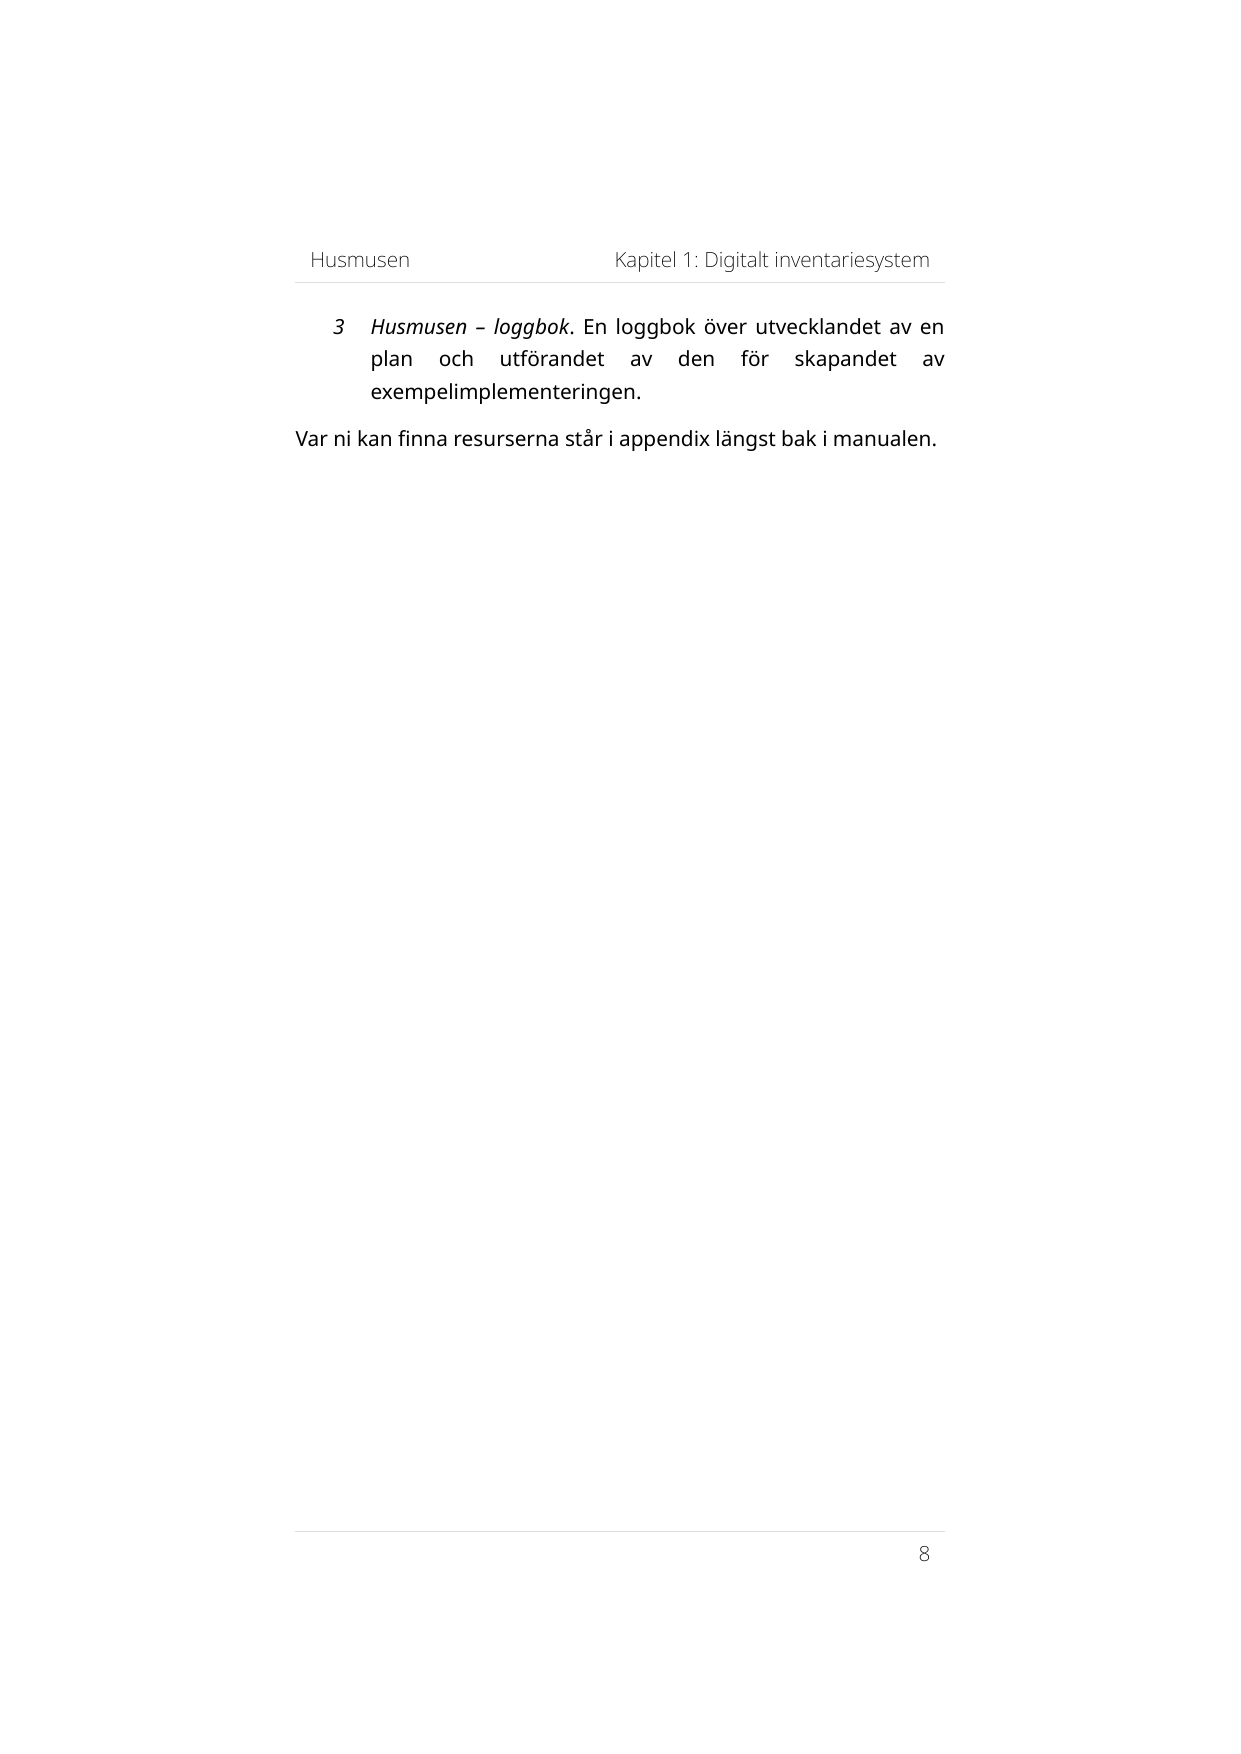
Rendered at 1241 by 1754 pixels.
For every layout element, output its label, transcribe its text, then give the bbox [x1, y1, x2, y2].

text Var ni kan finna resurserna står i appendix längst bak i manualen. [295, 424, 945, 453]
list Husmusen – loggbok. En loggbok över utvecklandet av en plan och utförandet av den för skapandet av exempelimplementeringen. [333, 312, 945, 406]
